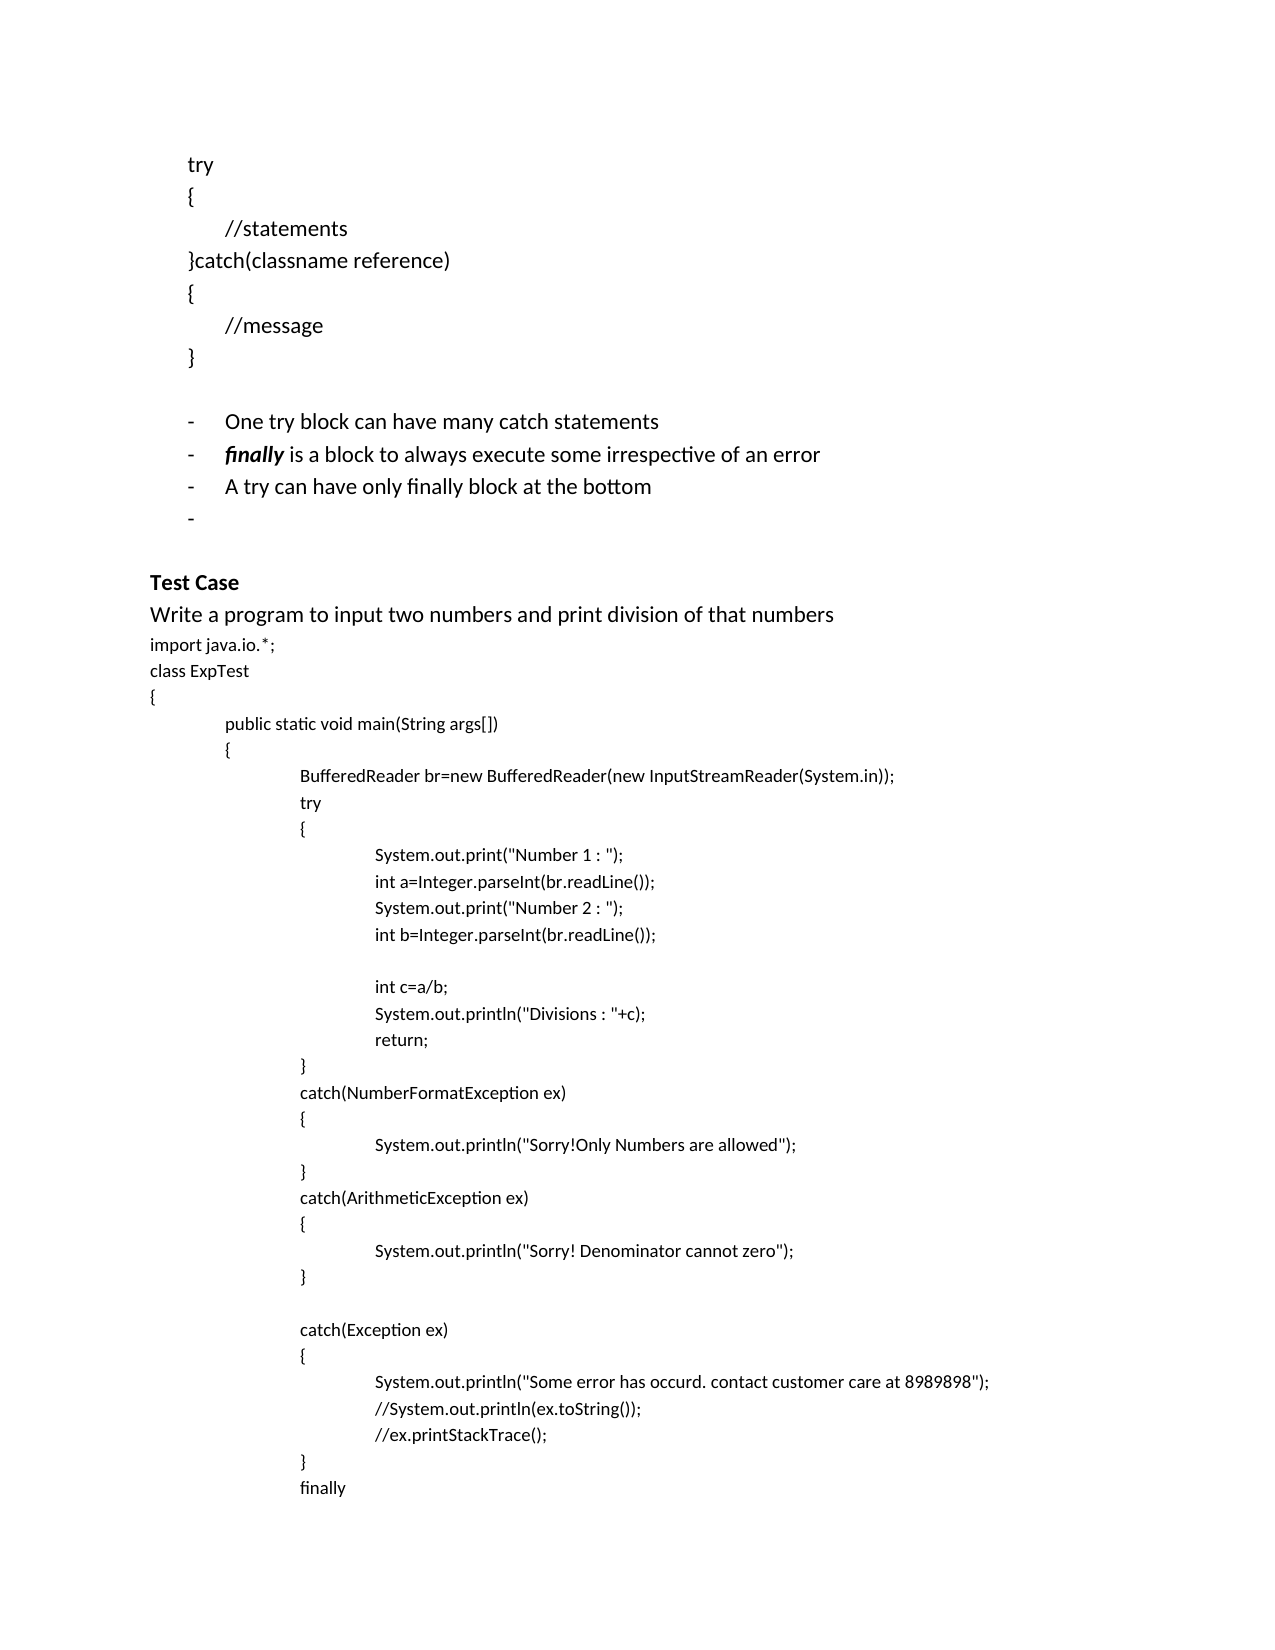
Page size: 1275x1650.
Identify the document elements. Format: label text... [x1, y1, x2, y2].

text try [187, 150, 1125, 178]
text catch(NumberFormatException ex) [150, 1081, 1125, 1104]
text { [187, 279, 1125, 307]
text System.out.println("Some error has occurd. contact customer care at 8989898"); [150, 1371, 1125, 1394]
text } [150, 1450, 1125, 1473]
text { [150, 1344, 1125, 1367]
text int b=Integer.parseInt(br.readLine()); [150, 923, 1125, 946]
text System.out.print("Number 2 : "); [150, 896, 1125, 919]
list A try can have only finally block at the bottom [187, 472, 1125, 500]
text { [150, 1213, 1125, 1236]
text Write a program to input two numbers and print division of that numbers [150, 601, 1125, 629]
text import java.io.*; [150, 633, 1125, 656]
text System.out.print("Number 1 : "); [150, 844, 1125, 867]
text //System.out.println(ex.toString()); [150, 1397, 1125, 1420]
text BufferedReader br=new BufferedReader(new InputStreamReader(System.in)); [150, 764, 1125, 787]
text { [150, 817, 1125, 840]
list One try block can have many catch statements [187, 407, 1125, 436]
text //ex.printStackTrace(); [150, 1423, 1125, 1446]
text finally [150, 1476, 1125, 1499]
text int c=a/b; [150, 975, 1125, 998]
text //statements [187, 214, 1125, 242]
text { [150, 686, 1125, 708]
text Test Case [150, 568, 1125, 596]
text try [150, 791, 1125, 814]
text return; [150, 1028, 1125, 1051]
text } [150, 1160, 1125, 1183]
text { [187, 182, 1125, 210]
text System.out.println("Divisions : "+c); [150, 1002, 1125, 1025]
text public static void main(String args[]) [150, 712, 1125, 735]
text }catch(classname reference) [187, 247, 1125, 274]
text { [150, 1107, 1125, 1130]
text { [150, 738, 1125, 761]
text } [187, 343, 1125, 371]
text catch(ArithmeticException ex) [150, 1186, 1125, 1209]
text System.out.println("Sorry! Denominator cannot zero"); [150, 1239, 1125, 1262]
text System.out.println("Sorry!Only Numbers are allowed"); [150, 1133, 1125, 1156]
text } [150, 1265, 1125, 1288]
text class ExpTest [150, 659, 1125, 682]
text //message [187, 311, 1125, 339]
list finally is a block to always execute some irrespective of an error [187, 440, 1125, 468]
text } [150, 1054, 1125, 1077]
text catch(Exception ex) [150, 1318, 1125, 1341]
text int a=Integer.parseInt(br.readLine()); [150, 870, 1125, 893]
